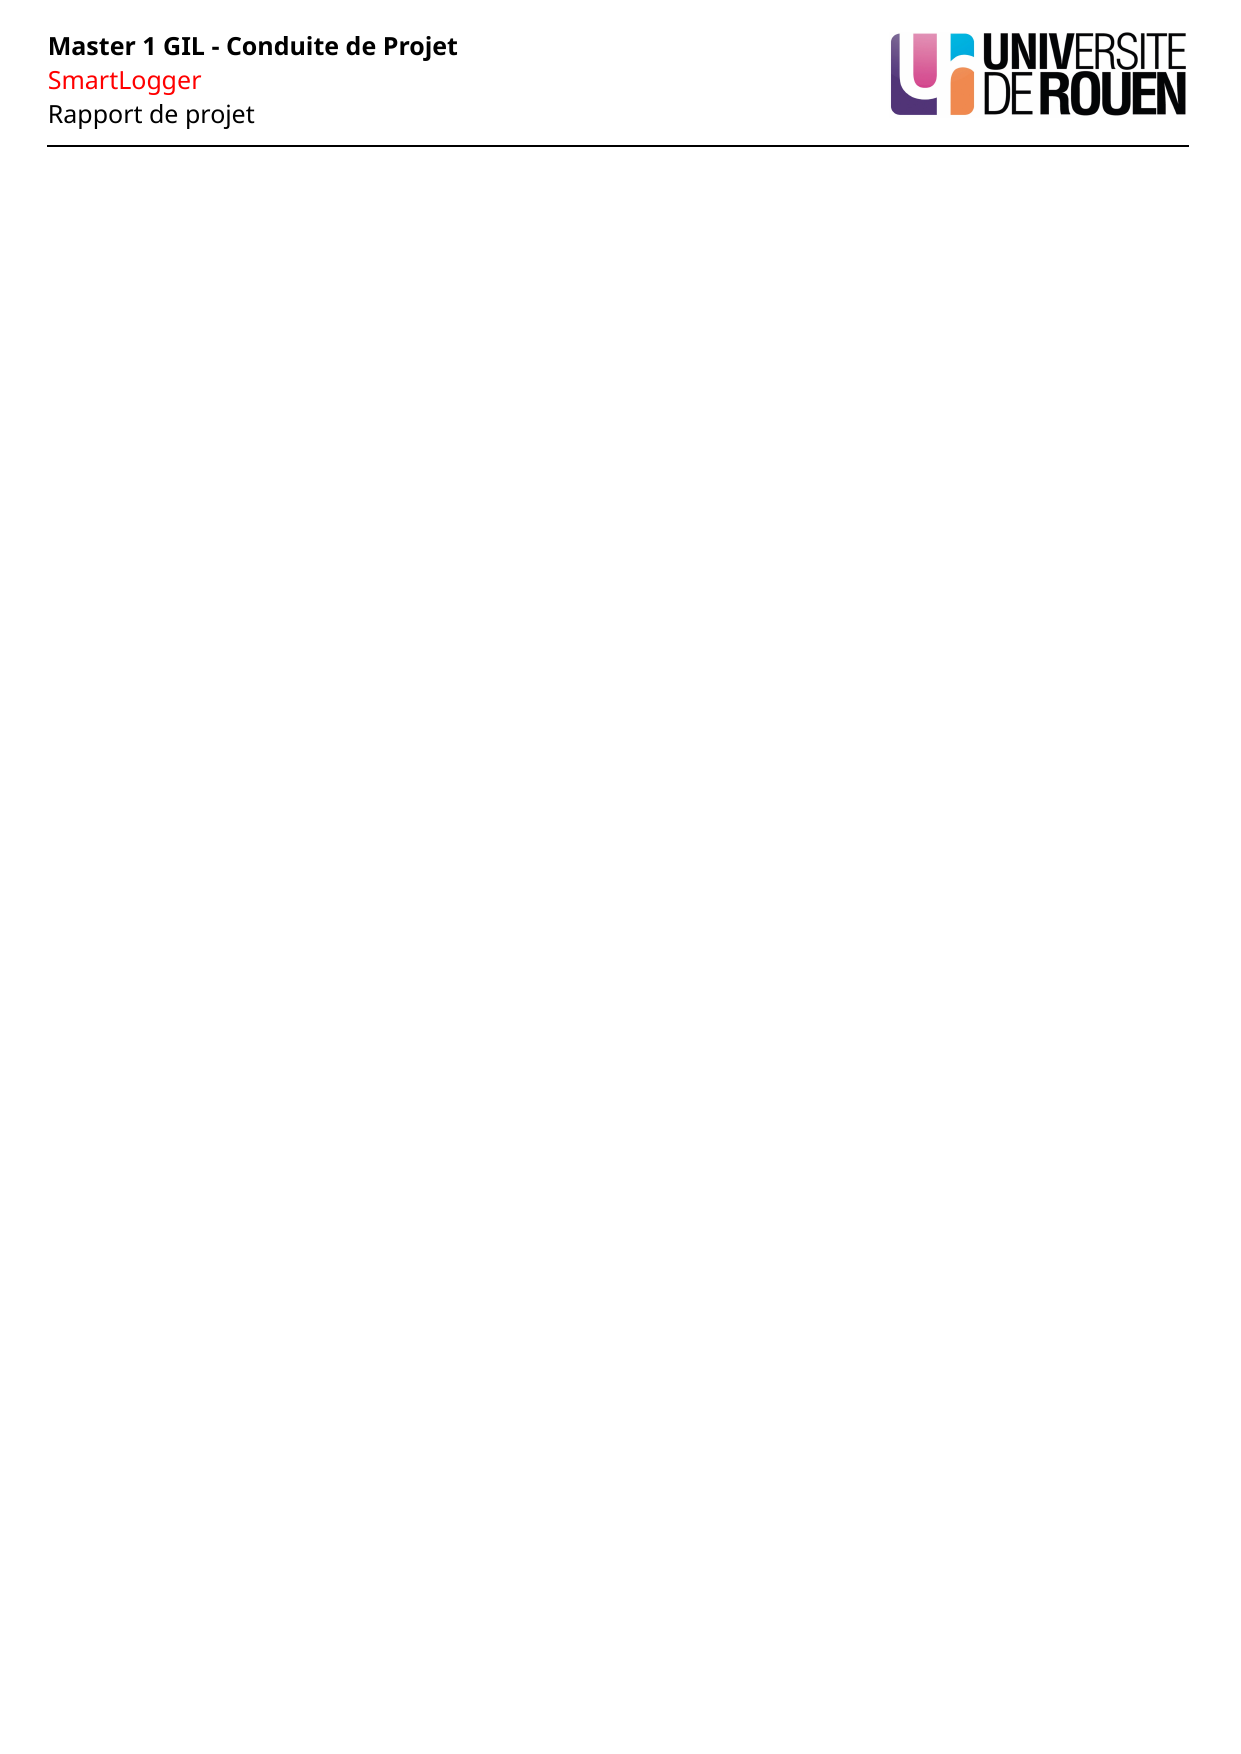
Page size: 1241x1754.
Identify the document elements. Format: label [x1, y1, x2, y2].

picture [889, 32, 1187, 118]
